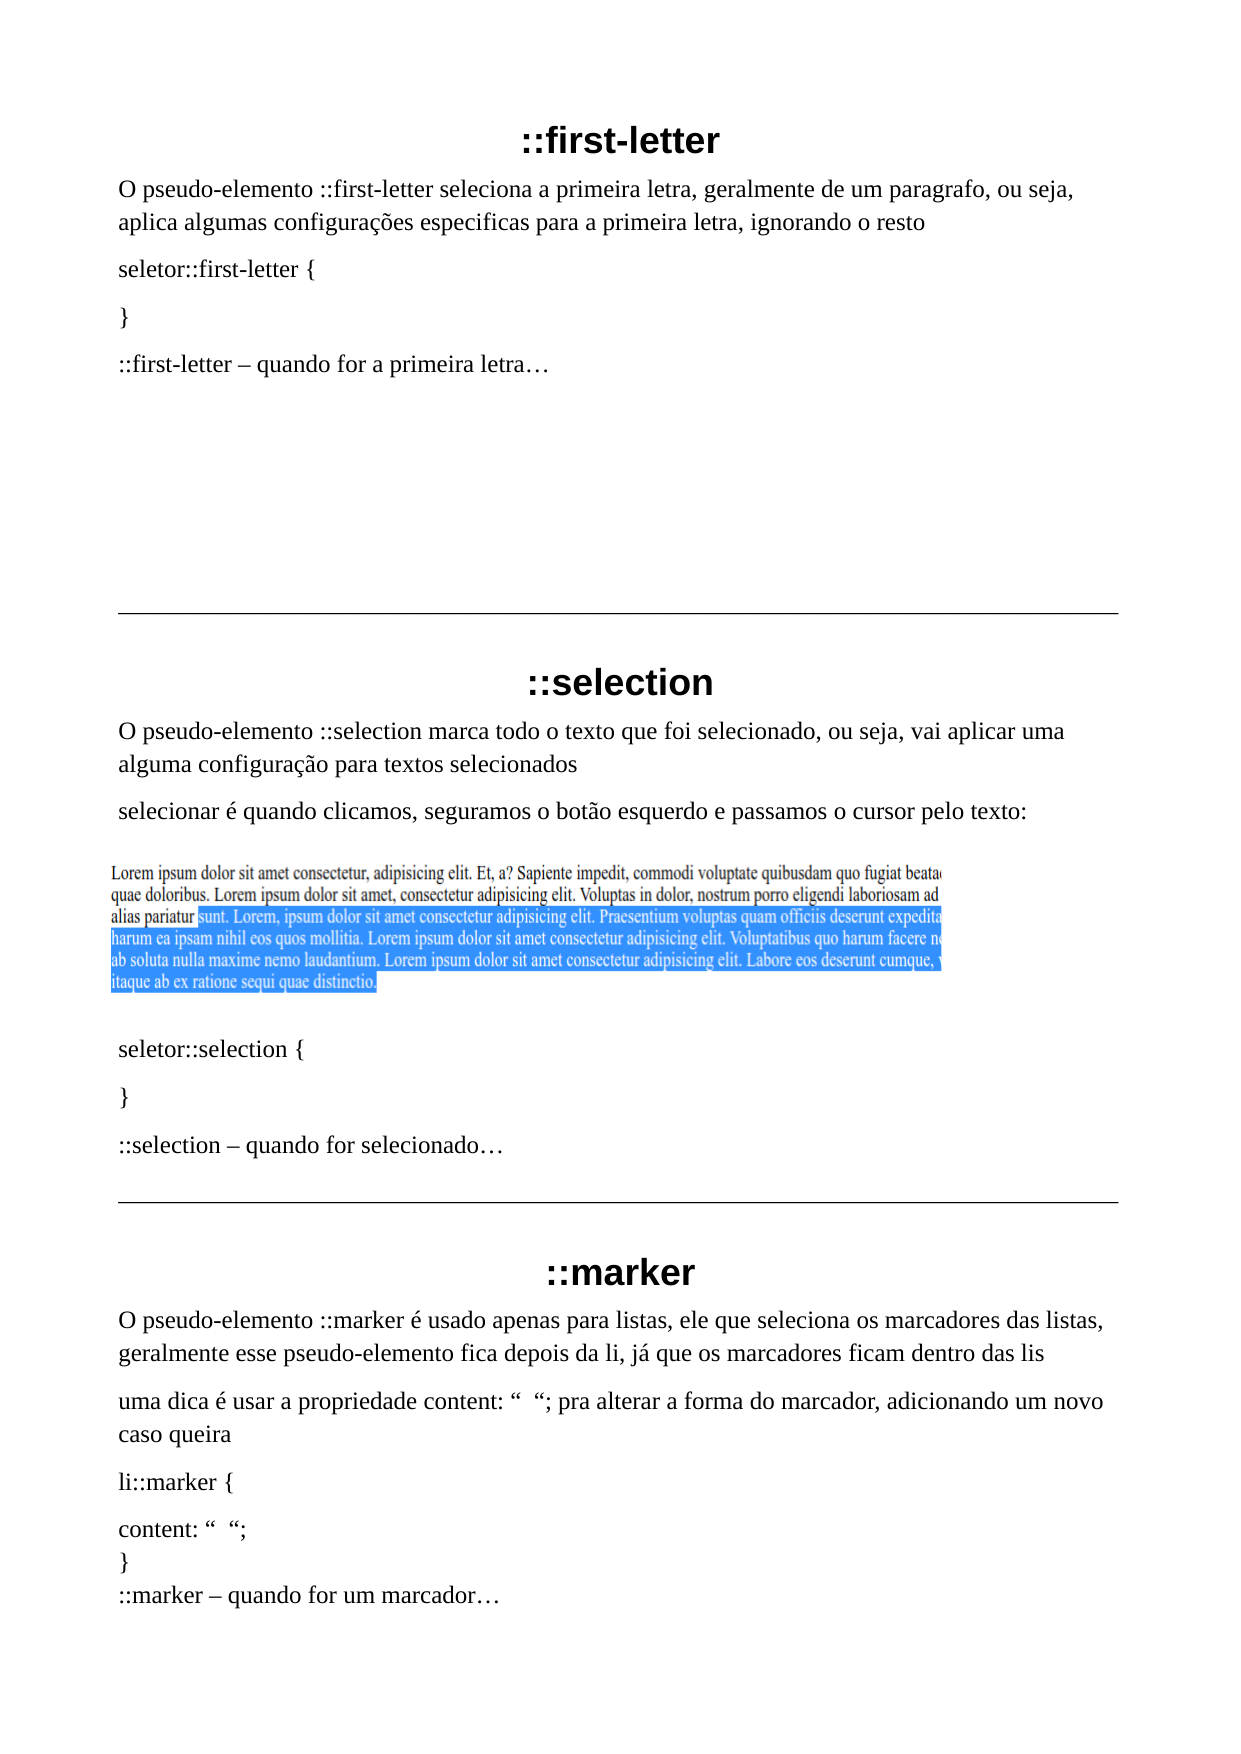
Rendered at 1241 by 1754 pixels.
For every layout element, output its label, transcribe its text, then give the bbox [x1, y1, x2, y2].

text O pseudo-elemento ::selection marca todo o texto que foi selecionado, ou seja, vai aplicar uma alguma configuração para textos selecionados [118, 716, 1122, 778]
text } [118, 302, 1122, 331]
text ________________________________________________________________________________ [118, 588, 1122, 616]
text } [118, 1082, 1122, 1111]
text seletor::selection { [118, 1034, 1122, 1063]
text uma dica é usar a propriedade content: “ “; pra alterar a forma do marcador, adicionando um novo caso queira [118, 1386, 1122, 1448]
text seletor::first-letter { [118, 254, 1122, 283]
text content: “ “; } ::marker – quando for um marcador… [118, 1514, 1122, 1609]
subtitle ::selection [118, 660, 1122, 703]
text ::first-letter – quando for a primeira letra… [118, 349, 1122, 378]
text selecionar é quando clicamos, seguramos o botão esquerdo e passamos o cursor pelo texto: [118, 796, 1122, 825]
text O pseudo-elemento ::marker é usado apenas para listas, ele que seleciona os marcadores das listas, geralmente esse pseudo-elemento fica depois da li, já que os marcadores ficam dentro das lis [118, 1306, 1122, 1367]
subtitle ::first-letter [118, 118, 1122, 161]
text O pseudo-elemento ::first-letter seleciona a primeira letra, geralmente de um paragrafo, ou seja, aplica algumas configurações especificas para a primeira letra, ignorando o resto [118, 174, 1122, 236]
subtitle ::marker [118, 1250, 1122, 1293]
picture [105, 848, 942, 1011]
text ________________________________________________________________________________ [118, 1177, 1122, 1206]
text ::selection – quando for selecionado… [118, 1130, 1122, 1158]
text li::marker { [118, 1467, 1122, 1496]
